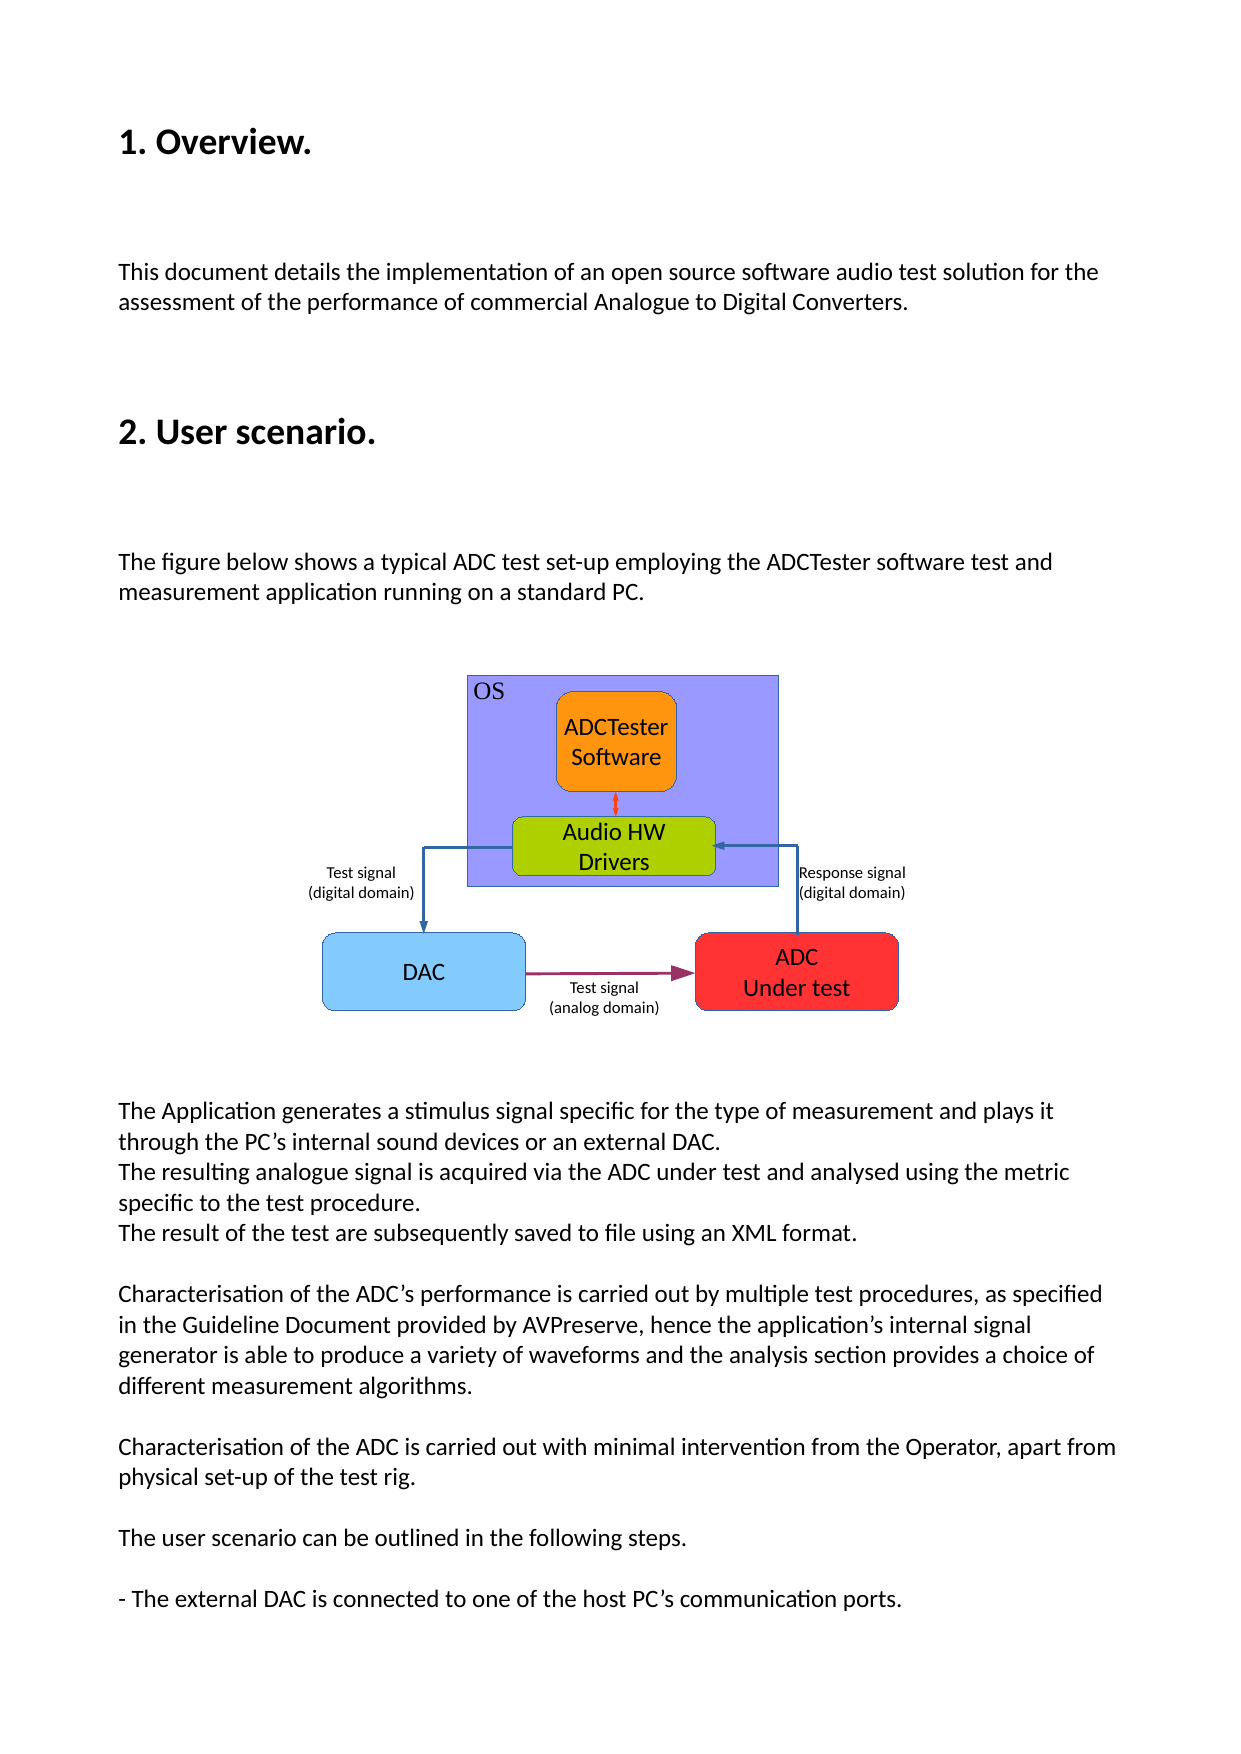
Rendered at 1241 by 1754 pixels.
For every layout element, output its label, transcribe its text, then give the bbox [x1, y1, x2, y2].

text - The external DAC is connected to one of the host PC’s communication ports. [118, 1583, 1122, 1614]
text The resulting analogue signal is acquired via the ADC under test and analysed using the metric specific to the test procedure. [118, 1156, 1122, 1217]
text This document details the implementation of an open source software audio test solution for the assessment of the performance of commercial Analogue to Digital Converters. [118, 256, 1122, 317]
text The Application generates a stimulus signal specific for the type of measurement and plays it through the PC’s internal sound devices or an external DAC. [118, 1095, 1122, 1156]
text The result of the test are subsequently saved to file using an XML format. [118, 1217, 1122, 1248]
text The figure below shows a typical ADC test set-up employing the ADCTester software test and measurement application running on a standard PC. [118, 546, 1122, 607]
text 2. User scenario. [118, 408, 1122, 454]
text Characterisation of the ADC is carried out with minimal intervention from the Operator, apart from physical set-up of the test rig. [118, 1431, 1122, 1492]
text Characterisation of the ADC’s performance is carried out by multiple test procedures, as specified in the Guideline Document provided by AVPreserve, hence the application’s internal signal generator is able to produce a variety of waveforms and the analysis section provides a choice of different measurement algorithms. [118, 1278, 1122, 1400]
text 1. Overview. [118, 118, 1122, 164]
text The user scenario can be outlined in the following steps. [118, 1522, 1122, 1553]
